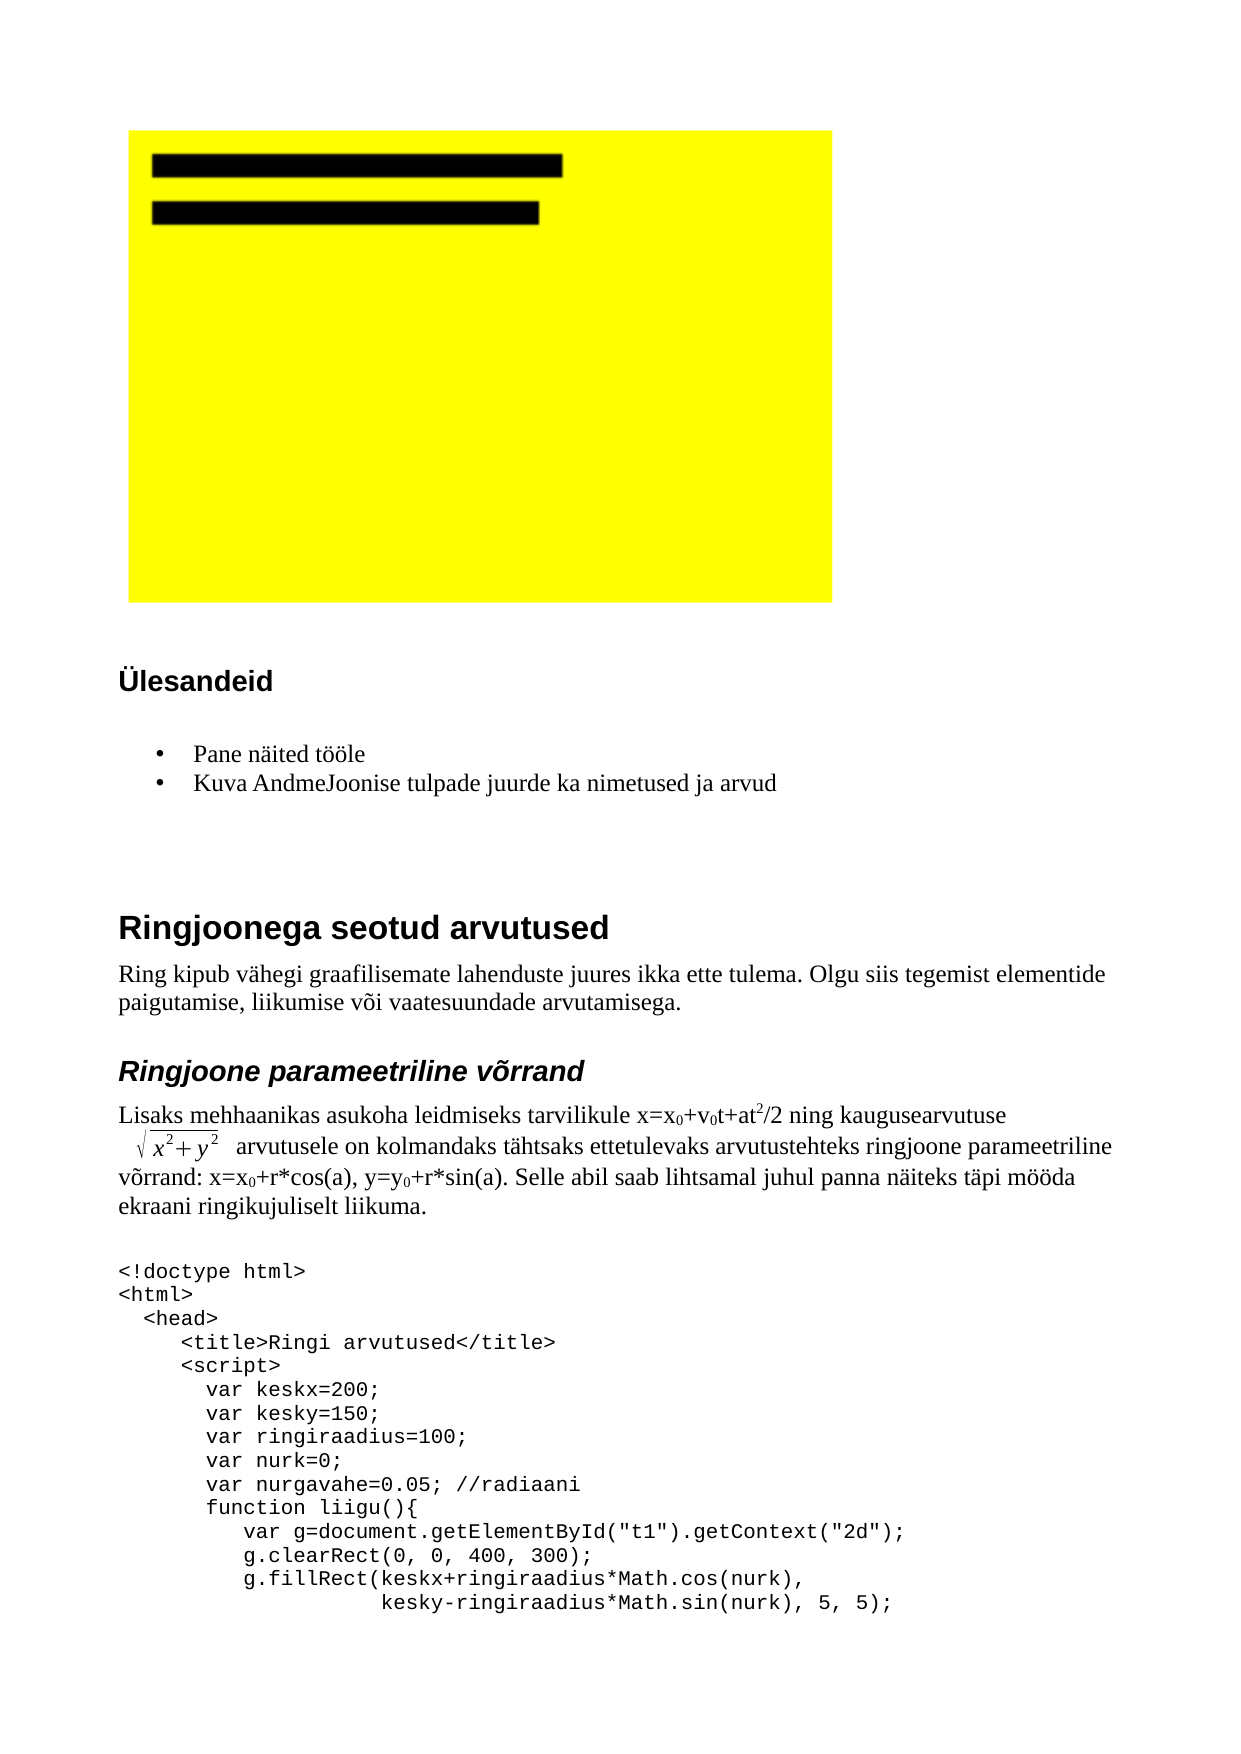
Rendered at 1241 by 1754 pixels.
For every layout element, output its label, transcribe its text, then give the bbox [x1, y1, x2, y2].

text <title>Ringi arvutused</title> [118, 1332, 1122, 1355]
text g.fillRect(keskx+ringiraadius*Math.cos(nurk), [118, 1568, 1122, 1592]
text var g=document.getElementById("t1").getContext("2d"); [118, 1521, 1122, 1544]
text g.clearRect(0, 0, 400, 300); [118, 1544, 1122, 1568]
subtitle Ülesandeid [118, 664, 1122, 698]
text kesky-ringiraadius*Math.sin(nurk), 5, 5); [118, 1592, 1122, 1616]
subtitle Ringjoone parameetriline võrrand [118, 1054, 1122, 1087]
text var ringiraadius=100; [118, 1426, 1122, 1450]
text var nurk=0; [118, 1450, 1122, 1474]
text var nurgavahe=0.05; //radiaani [118, 1474, 1122, 1497]
text <head> [118, 1308, 1122, 1332]
list Pane näited tööle [156, 739, 1122, 768]
text <script> [118, 1355, 1122, 1379]
list Kuva AndmeJoonise tulpade juurde ka nimetused ja arvud [156, 768, 1122, 796]
text Lisaks mehhaanikas asukoha leidmiseks tarvilikule x=x0+v0t+at2/2 ning kaugusearvutusearvutusele on kolmandaks tähtsaks ettetulevaks arvutustehteks ringjoone parameetriline võrrand: x=x0+r*cos(a), y=y0+r*sin(a). Selle abil saab lihtsamal juhul panna näiteks täpi mööda ekraani ringikujuliselt liikuma. [118, 1100, 1122, 1219]
text <!doctype html> [118, 1261, 1122, 1284]
subtitle Ringjoonega seotud arvutused [118, 908, 1122, 946]
text var kesky=150; [118, 1403, 1122, 1426]
text Ring kipub vähegi graafilisemate lahenduste juures ikka ette tulema. Olgu siis tegemist elementide paigutamise, liikumise või vaatesuundade arvutamisega. [118, 959, 1122, 1016]
text var keskx=200; [118, 1379, 1122, 1403]
text function liigu(){ [118, 1497, 1122, 1521]
text <html> [118, 1284, 1122, 1308]
